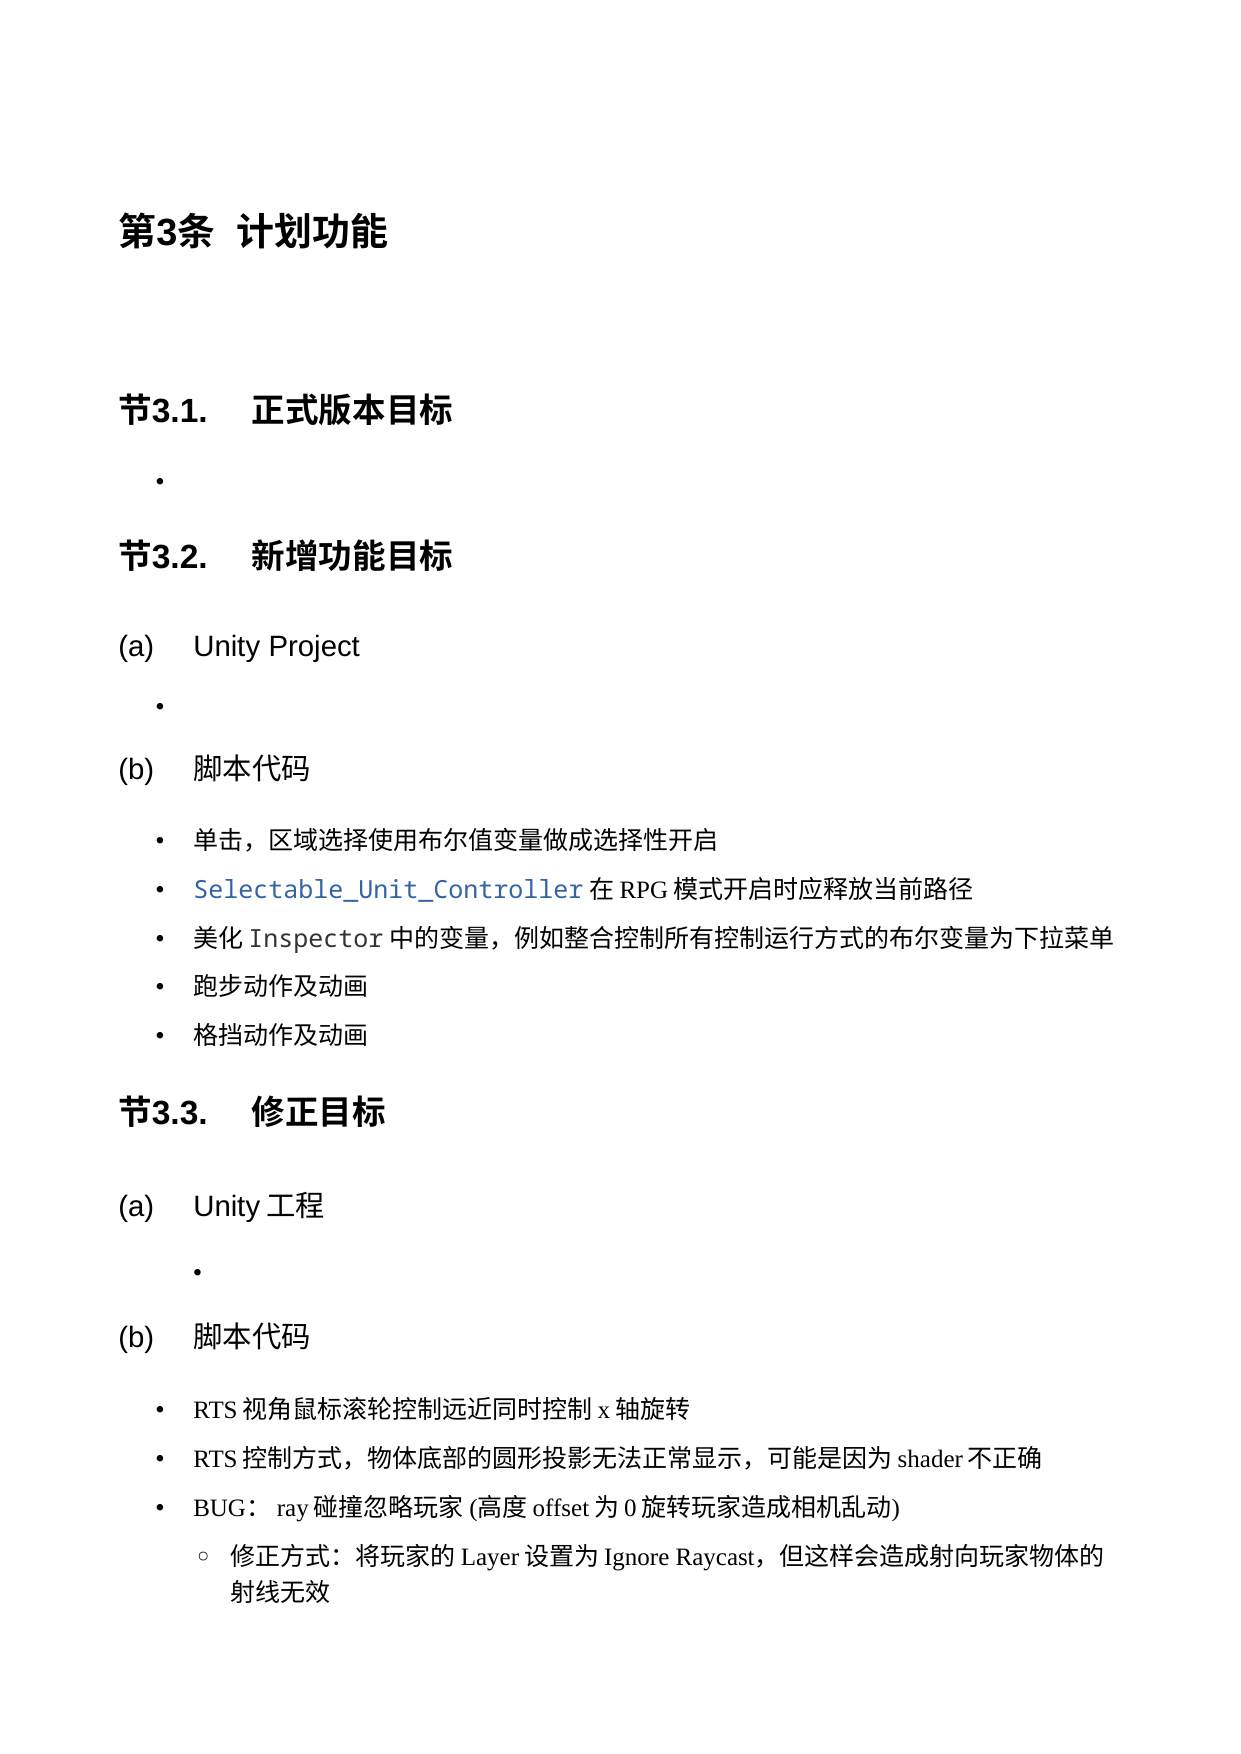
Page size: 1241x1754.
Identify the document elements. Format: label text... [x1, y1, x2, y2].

subtitle 正式版本目标 [118, 386, 1122, 432]
subtitle Unity Project [118, 629, 1122, 663]
subtitle 脚本代码 [118, 1313, 1122, 1356]
list Selectable_Unit_Controller 在RPG模式开启时应释放当前路径 [156, 869, 1122, 906]
list 单击，区域选择使用布尔值变量做成选择性开启 [156, 821, 1122, 857]
list RTS视角鼠标滚轮控制远近同时控制x轴旋转 [156, 1390, 1122, 1426]
subtitle 计划功能 [118, 201, 1122, 256]
list 跑步动作及动画 [156, 967, 1122, 1003]
list RTS控制方式，物体底部的圆形投影无法正常显示，可能是因为shader不正确 [156, 1438, 1122, 1475]
subtitle 脚本代码 [118, 748, 1122, 788]
subtitle 新增功能目标 [118, 529, 1122, 578]
list 修正方式：将玩家的Layer设置为Ignore Raycast，但这样会造成射向玩家物体的射线无效 [193, 1536, 1122, 1608]
list 格挡动作及动画 [156, 1016, 1122, 1052]
subtitle 修正目标 [118, 1085, 1122, 1134]
list 美化Inspector 中的变量，例如整合控制所有控制运行方式的布尔变量为下拉菜单 [156, 918, 1122, 954]
subtitle Unity工程 [118, 1185, 1122, 1225]
list BUG： ray碰撞忽略玩家 (高度offset为0旋转玩家造成相机乱动) [156, 1487, 1122, 1523]
